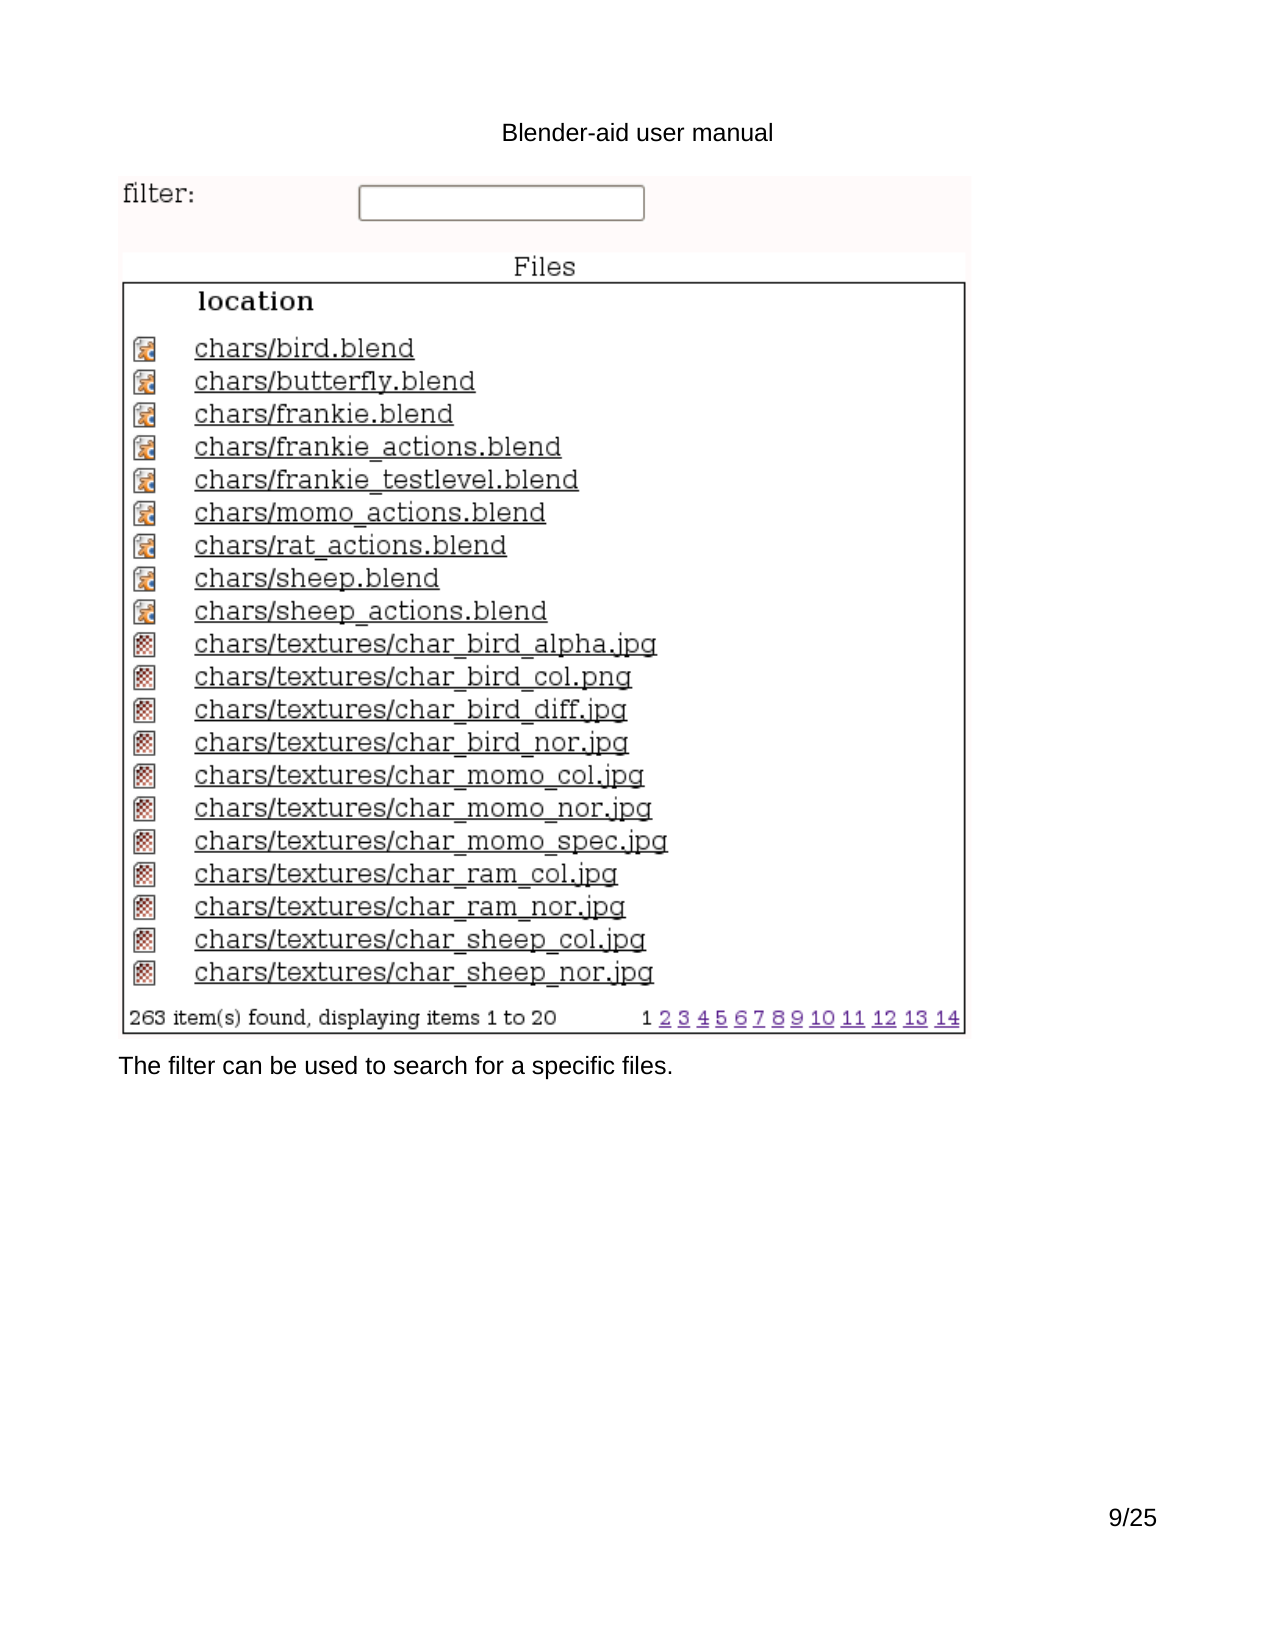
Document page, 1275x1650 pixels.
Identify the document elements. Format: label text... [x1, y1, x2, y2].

picture [118, 176, 972, 1039]
text The filter can be used to search for a specific files. [118, 1051, 1157, 1080]
